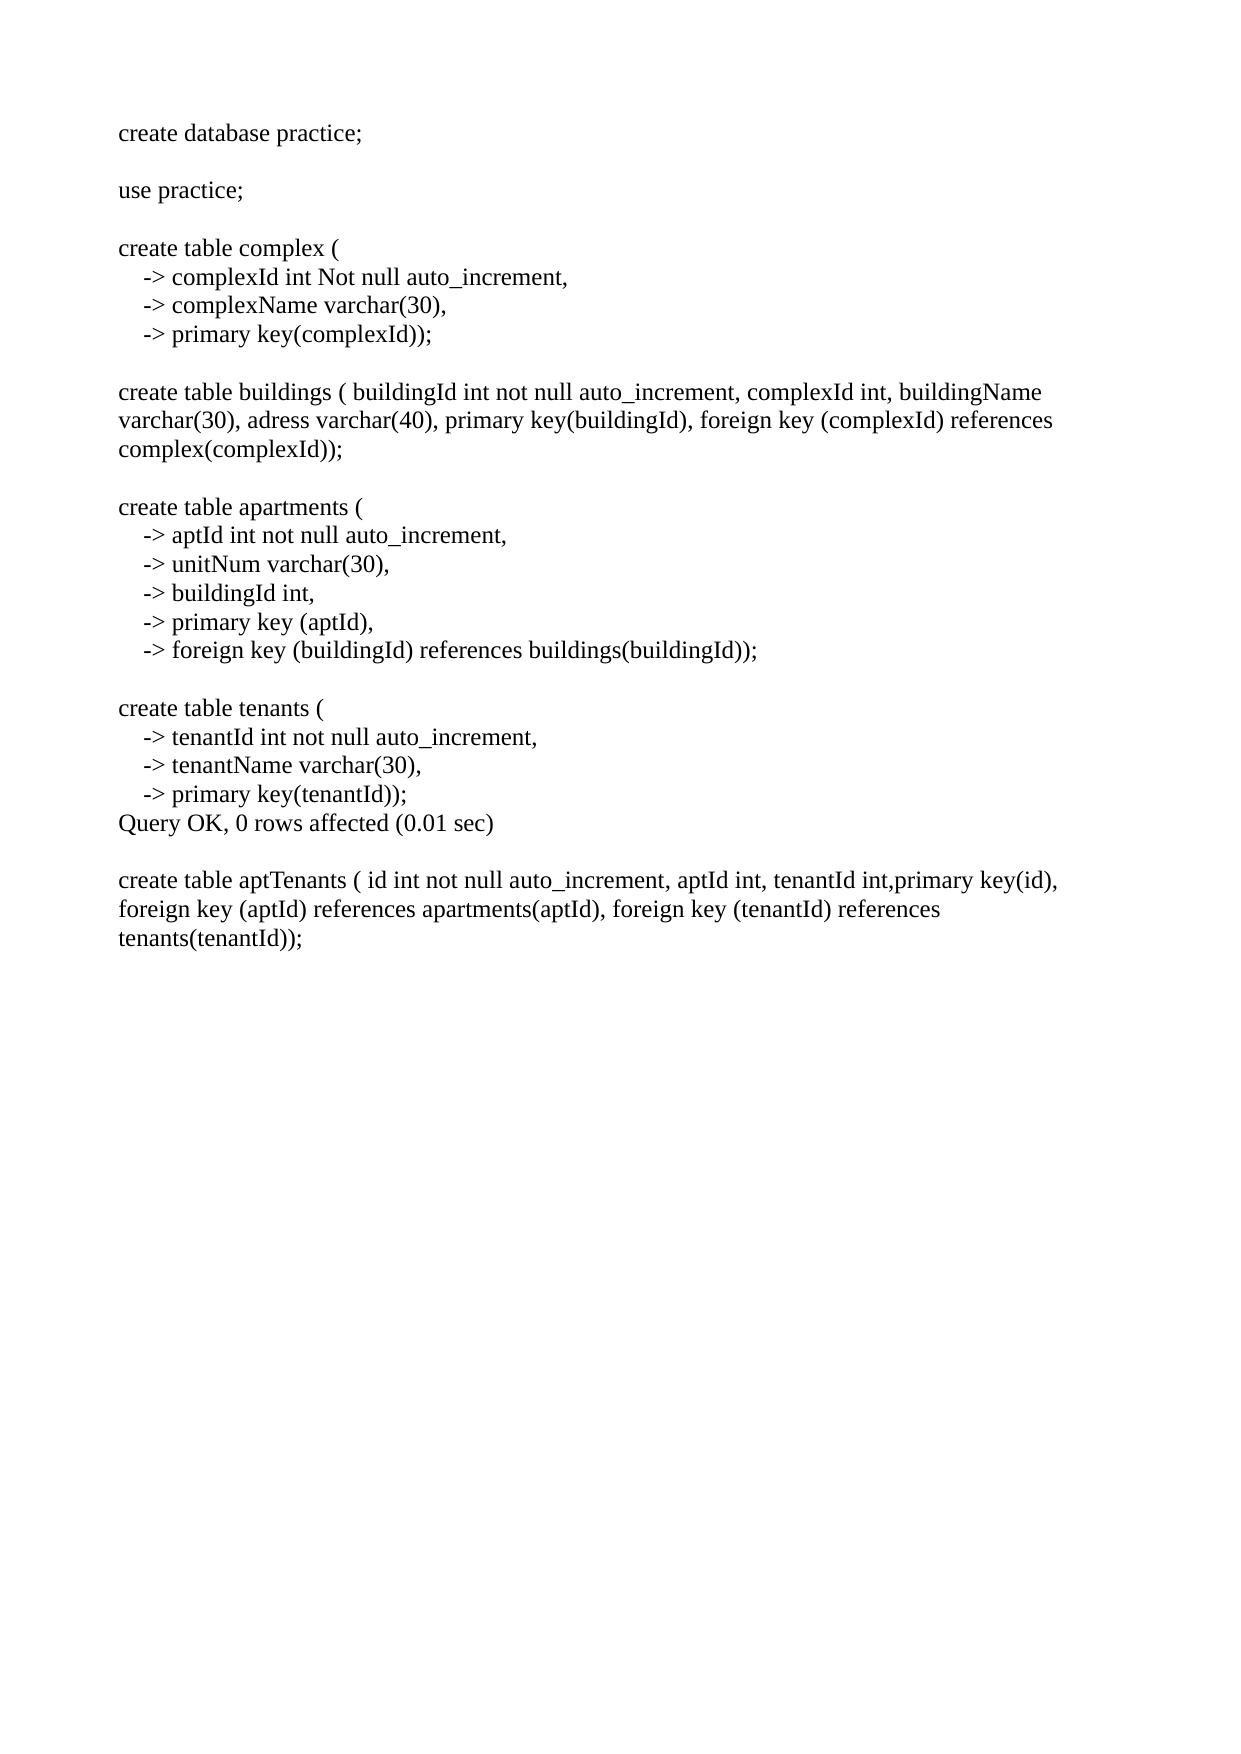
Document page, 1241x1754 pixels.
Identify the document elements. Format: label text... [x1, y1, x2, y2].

text -> complexId int Not null auto_increment, [118, 262, 1122, 291]
text create database practice; [118, 118, 1122, 147]
text -> primary key(complexId)); [118, 319, 1122, 348]
text -> primary key(tenantId)); [118, 779, 1122, 808]
text -> complexName varchar(30), [118, 291, 1122, 319]
text create table apartments ( [118, 492, 1122, 521]
text create table tenants ( [118, 693, 1122, 722]
text -> buildingId int, [118, 578, 1122, 607]
text -> tenantName varchar(30), [118, 751, 1122, 779]
text -> unitNum varchar(30), [118, 549, 1122, 578]
text create table complex ( [118, 233, 1122, 262]
text create table aptTenants ( id int not null auto_increment, aptId int, tenantId int,primary key(id), foreign key (aptId) references apartments(aptId), foreign key (tenantId) references tenants(tenantId)); [118, 866, 1122, 952]
text -> aptId int not null auto_increment, [118, 521, 1122, 549]
text create table buildings ( buildingId int not null auto_increment, complexId int, buildingName varchar(30), adress varchar(40), primary key(buildingId), foreign key (complexId) references complex(complexId)); [118, 377, 1122, 463]
text use practice; [118, 176, 1122, 204]
text -> tenantId int not null auto_increment, [118, 722, 1122, 751]
text Query OK, 0 rows affected (0.01 sec) [118, 808, 1122, 837]
text -> foreign key (buildingId) references buildings(buildingId)); [118, 636, 1122, 664]
text -> primary key (aptId), [118, 607, 1122, 636]
